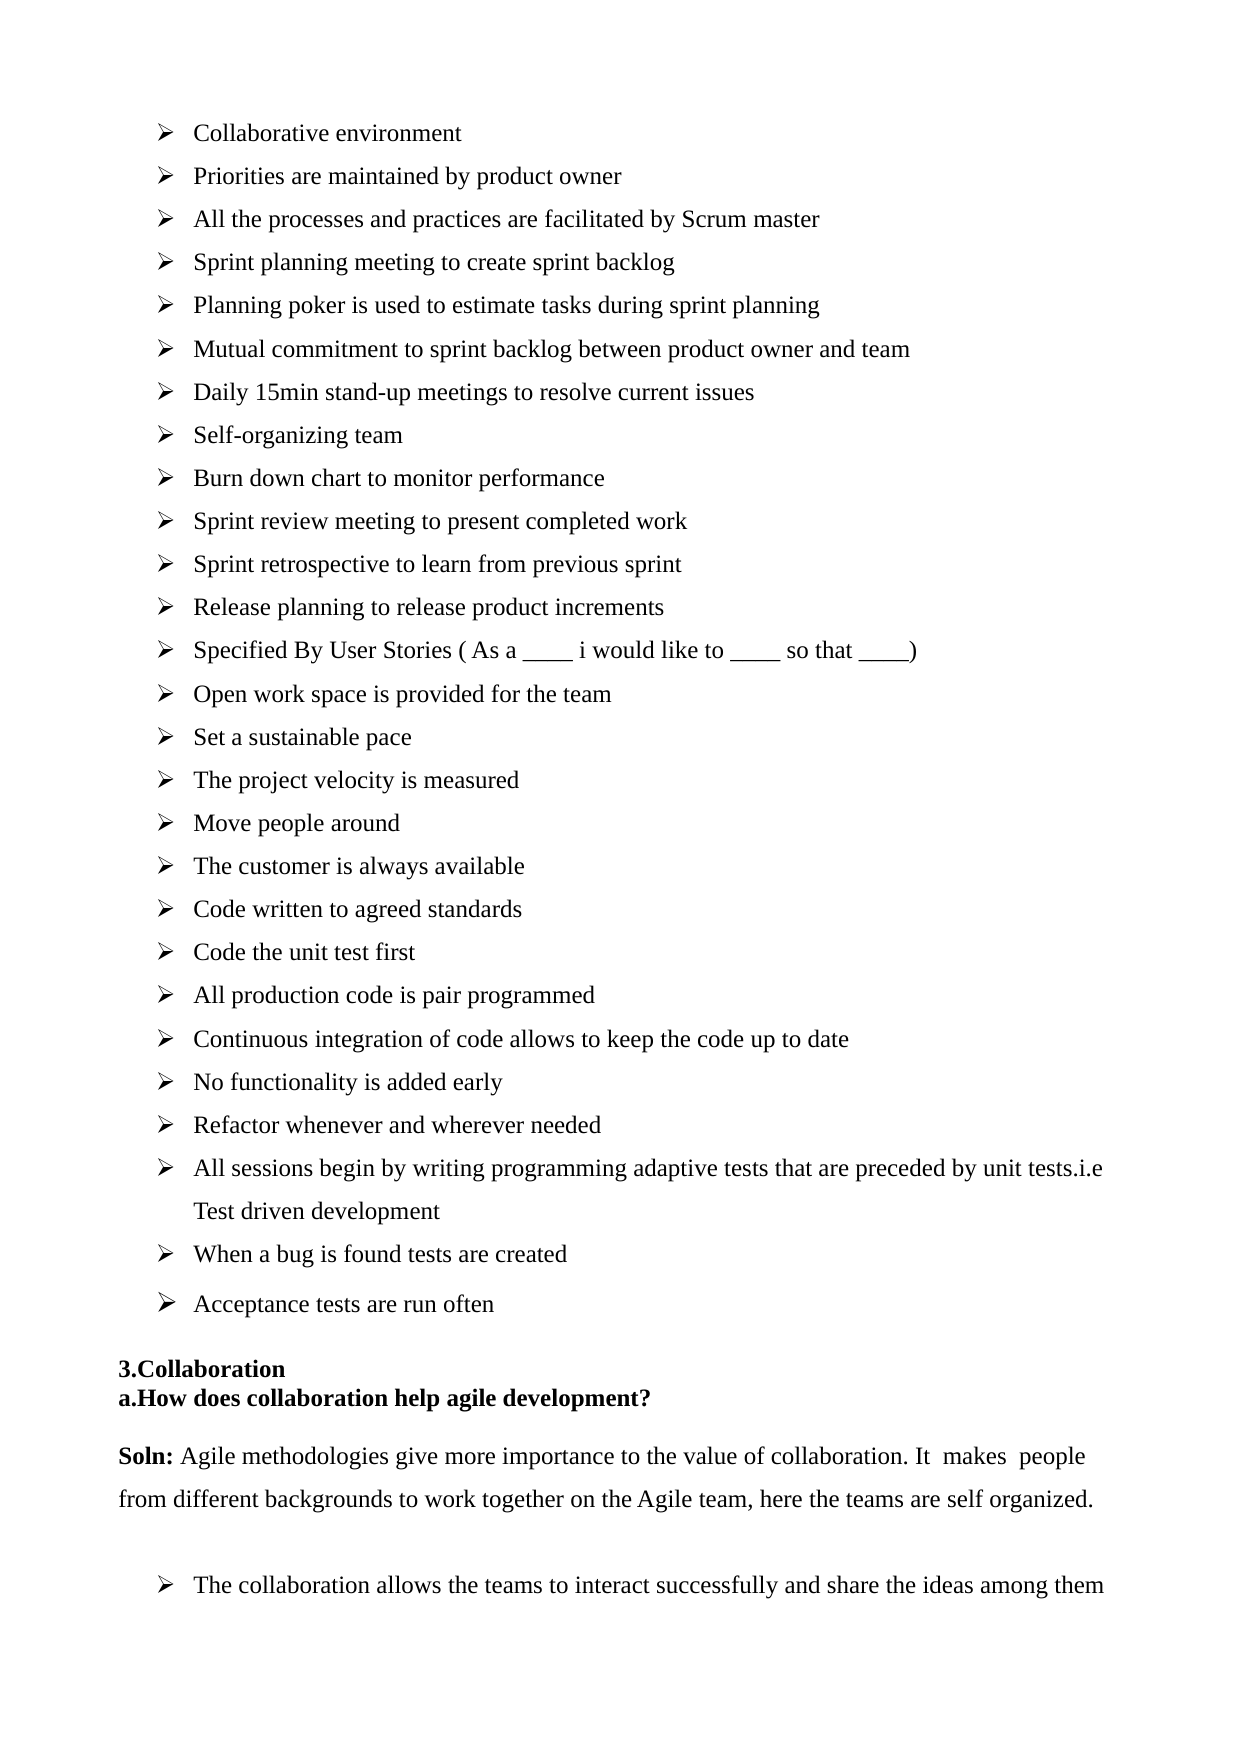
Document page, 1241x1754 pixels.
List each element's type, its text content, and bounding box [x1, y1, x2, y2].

list The collaboration allows the teams to interact successfully and share the ideas among them [156, 1570, 1122, 1599]
list Set a sustainable pace [156, 722, 1122, 751]
list Move people around [156, 808, 1122, 837]
list Daily 15min stand-up meetings to resolve current issues [156, 377, 1122, 406]
list All the processes and practices are facilitated by Scrum master [156, 204, 1122, 233]
list Acceptance tests are run often [156, 1282, 1122, 1321]
list All sessions begin by writing programming adaptive tests that are preceded by unit tests.i.e Test driven development [156, 1153, 1122, 1225]
list All production code is pair programmed [156, 981, 1122, 1009]
list Open work space is provided for the team [156, 679, 1122, 707]
list Sprint review meeting to present completed work [156, 506, 1122, 535]
list Continuous integration of code allows to keep the code up to date [156, 1024, 1122, 1052]
text a.How does collaboration help agile development? [118, 1383, 1122, 1412]
text Soln: Agile methodologies give more importance to the value of collaboration. It makes people from different backgrounds to work together on the Agile team, here the teams are self organized. [118, 1441, 1122, 1513]
list Self-organizing team [156, 420, 1122, 449]
list Burn down chart to monitor performance [156, 463, 1122, 492]
list Code written to agreed standards [156, 894, 1122, 923]
list Sprint retrospective to learn from previous sprint [156, 549, 1122, 578]
list Mutual commitment to sprint backlog between product owner and team [156, 334, 1122, 362]
list Sprint planning meeting to create sprint backlog [156, 247, 1122, 276]
list Refactor whenever and wherever needed [156, 1110, 1122, 1139]
text 3.Collaboration [118, 1354, 1122, 1383]
list Release planning to release product increments [156, 592, 1122, 621]
list No functionality is added early [156, 1067, 1122, 1096]
list The customer is always available [156, 851, 1122, 880]
list Collaborative environment [156, 118, 1122, 147]
list Priorities are maintained by product owner [156, 161, 1122, 190]
list The project velocity is measured [156, 765, 1122, 794]
list Code the unit test first [156, 937, 1122, 966]
list When a bug is found tests are created [156, 1239, 1122, 1268]
list Planning poker is used to estimate tasks during sprint planning [156, 291, 1122, 319]
list Specified By User Stories ( As a ____ i would like to ____ so that ____) [156, 636, 1122, 664]
